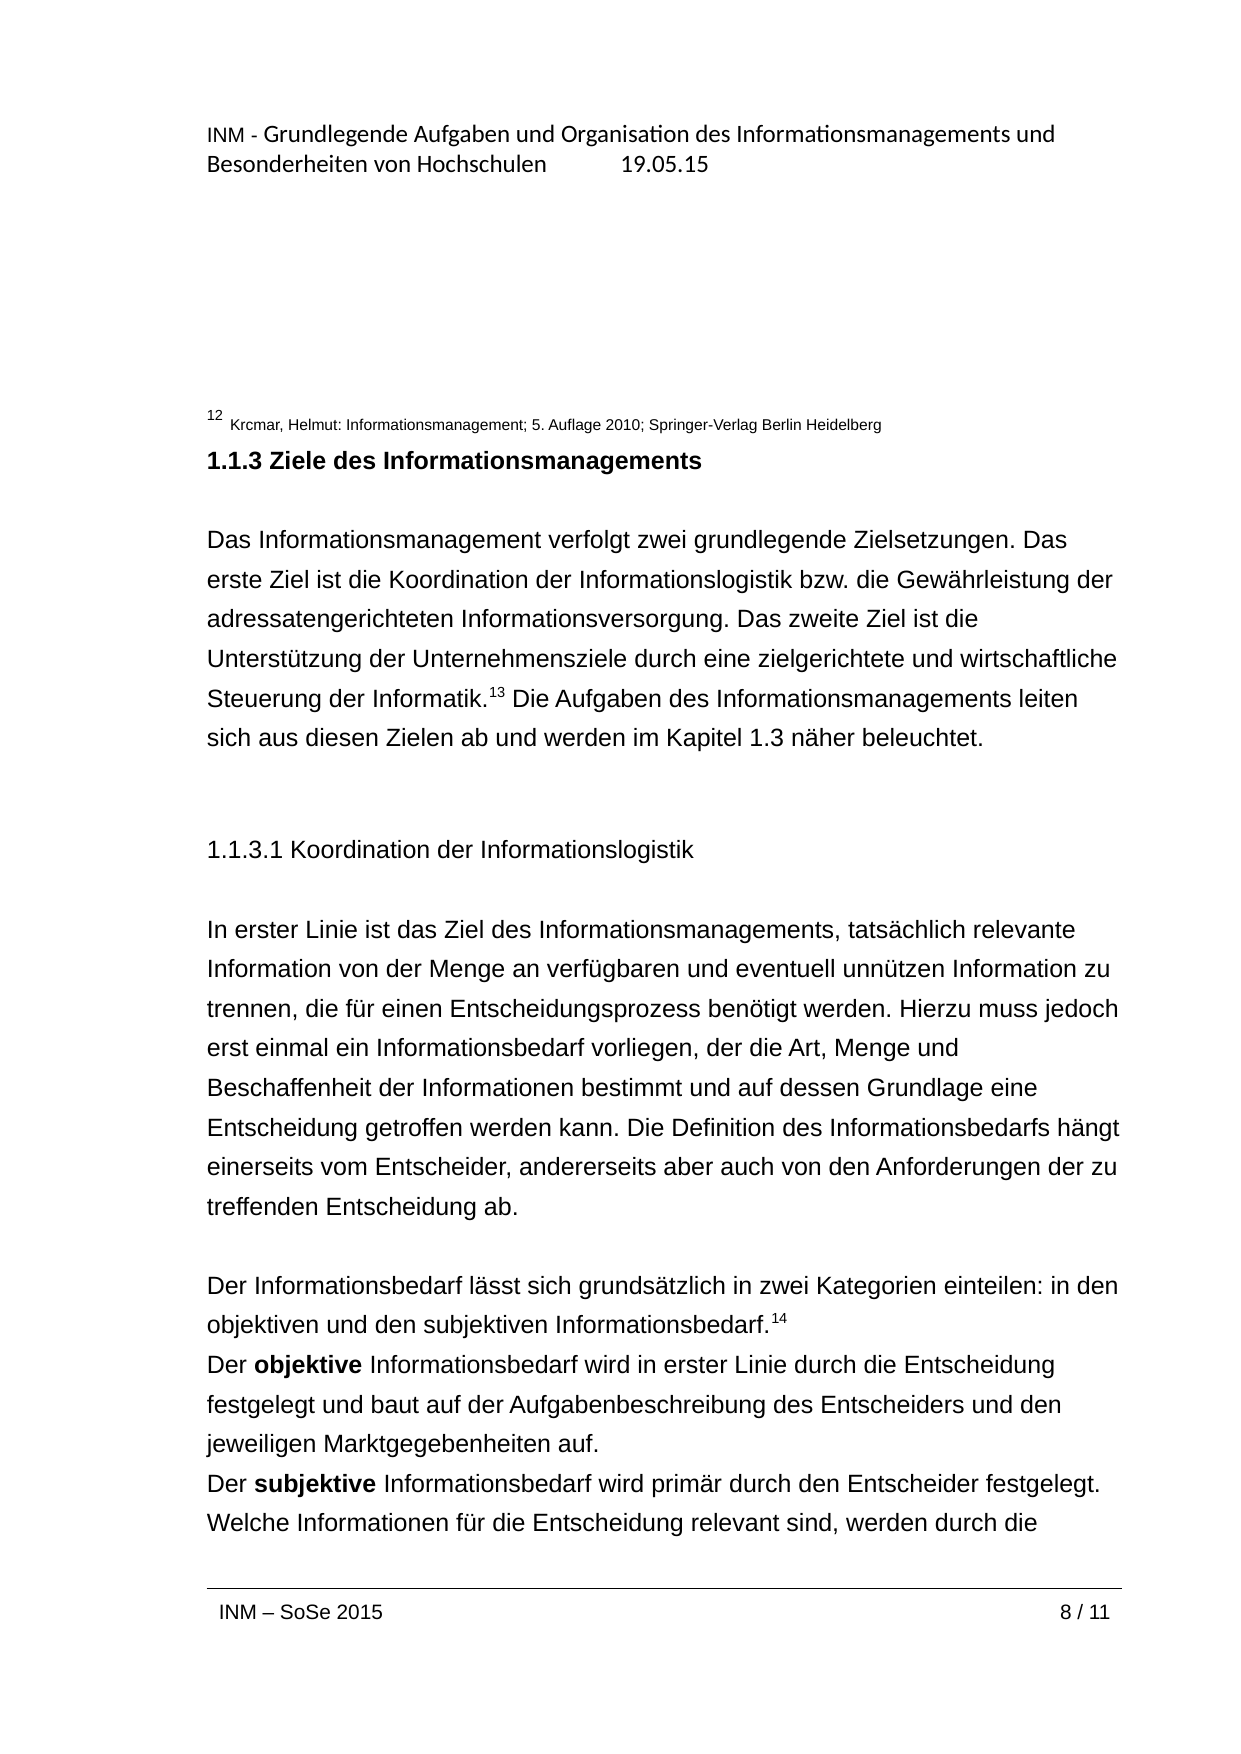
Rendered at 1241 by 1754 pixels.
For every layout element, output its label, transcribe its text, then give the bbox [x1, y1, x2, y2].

text 12 Krcmar, Helmut: Informationsmanagement; 5. Auflage 2010; Springer-Verlag Berlin Heidelberg [207, 407, 1122, 435]
text Der objektive Informationsbedarf wird in erster Linie durch die Entscheidung festgelegt und baut auf der Aufgabenbeschreibung des Entscheiders und den jeweiligen Marktgegebenheiten auf. [207, 1350, 1122, 1458]
text Der Informationsbedarf lässt sich grundsätzlich in zwei Kategorien einteilen: in den objektiven und den subjektiven Informationsbedarf.14 [207, 1271, 1122, 1339]
text Der subjektive Informationsbedarf wird primär durch den Entscheider festgelegt. Welche Informationen für die Entscheidung relevant sind, werden durch die [207, 1469, 1122, 1537]
text 1.1.3 Ziele des Informationsmanagements [207, 446, 1122, 475]
text Das Informationsmanagement verfolgt zwei grundlegende Zielsetzungen. Das erste Ziel ist die Koordination der Informationslogistik bzw. die Gewährleistung der adressatengerichteten Informationsversorgung. Das zweite Ziel ist die Unterstützung der Unternehmensziele durch eine zielgerichtete und wirtschaftliche Steuerung der Informatik.13 Die Aufgaben des Informationsmanagements leiten sich aus diesen Zielen ab und werden im Kapitel 1.3 näher beleuchtet. [207, 525, 1122, 752]
text 1.1.3.1 Koordination der Informationslogistik [207, 835, 1122, 864]
text In erster Linie ist das Ziel des Informationsmanagements, tatsächlich relevante Information von der Menge an verfügbaren und eventuell unnützen Information zu trennen, die für einen Entscheidungsprozess benötigt werden. Hierzu muss jedoch erst einmal ein Informationsbedarf vorliegen, der die Art, Menge und Beschaffenheit der Informationen bestimmt und auf dessen Grundlage eine Entscheidung getroffen werden kann. Die Definition des Informationsbedarfs hängt einerseits vom Entscheider, andererseits aber auch von den Anforderungen der zu treffenden Entscheidung ab. [207, 914, 1122, 1220]
